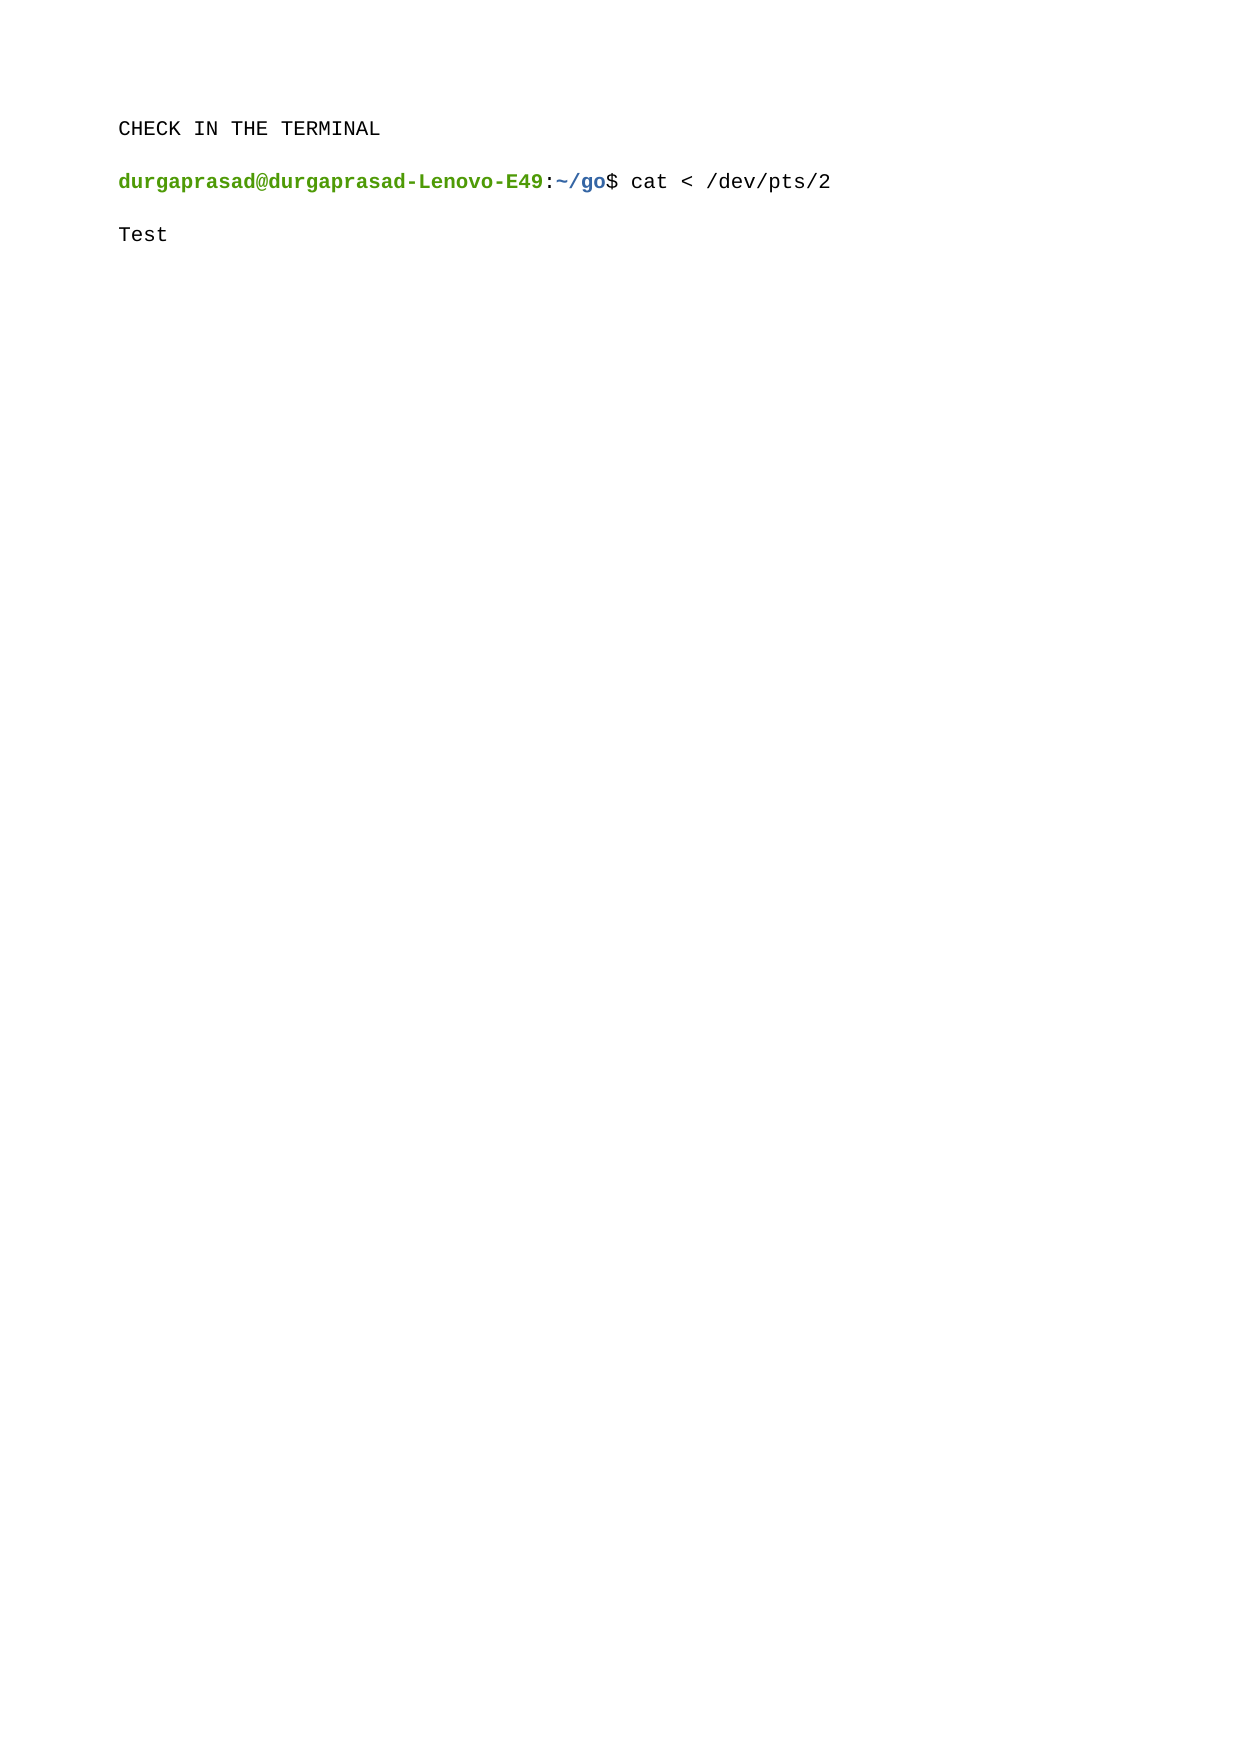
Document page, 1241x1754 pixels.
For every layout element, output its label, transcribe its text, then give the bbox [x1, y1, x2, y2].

text Test [118, 224, 1122, 248]
text durgaprasad@durgaprasad-Lenovo-E49:~/go$ cat < /dev/pts/2 [118, 171, 1122, 195]
text CHECK IN THE TERMINAL [118, 118, 1122, 142]
